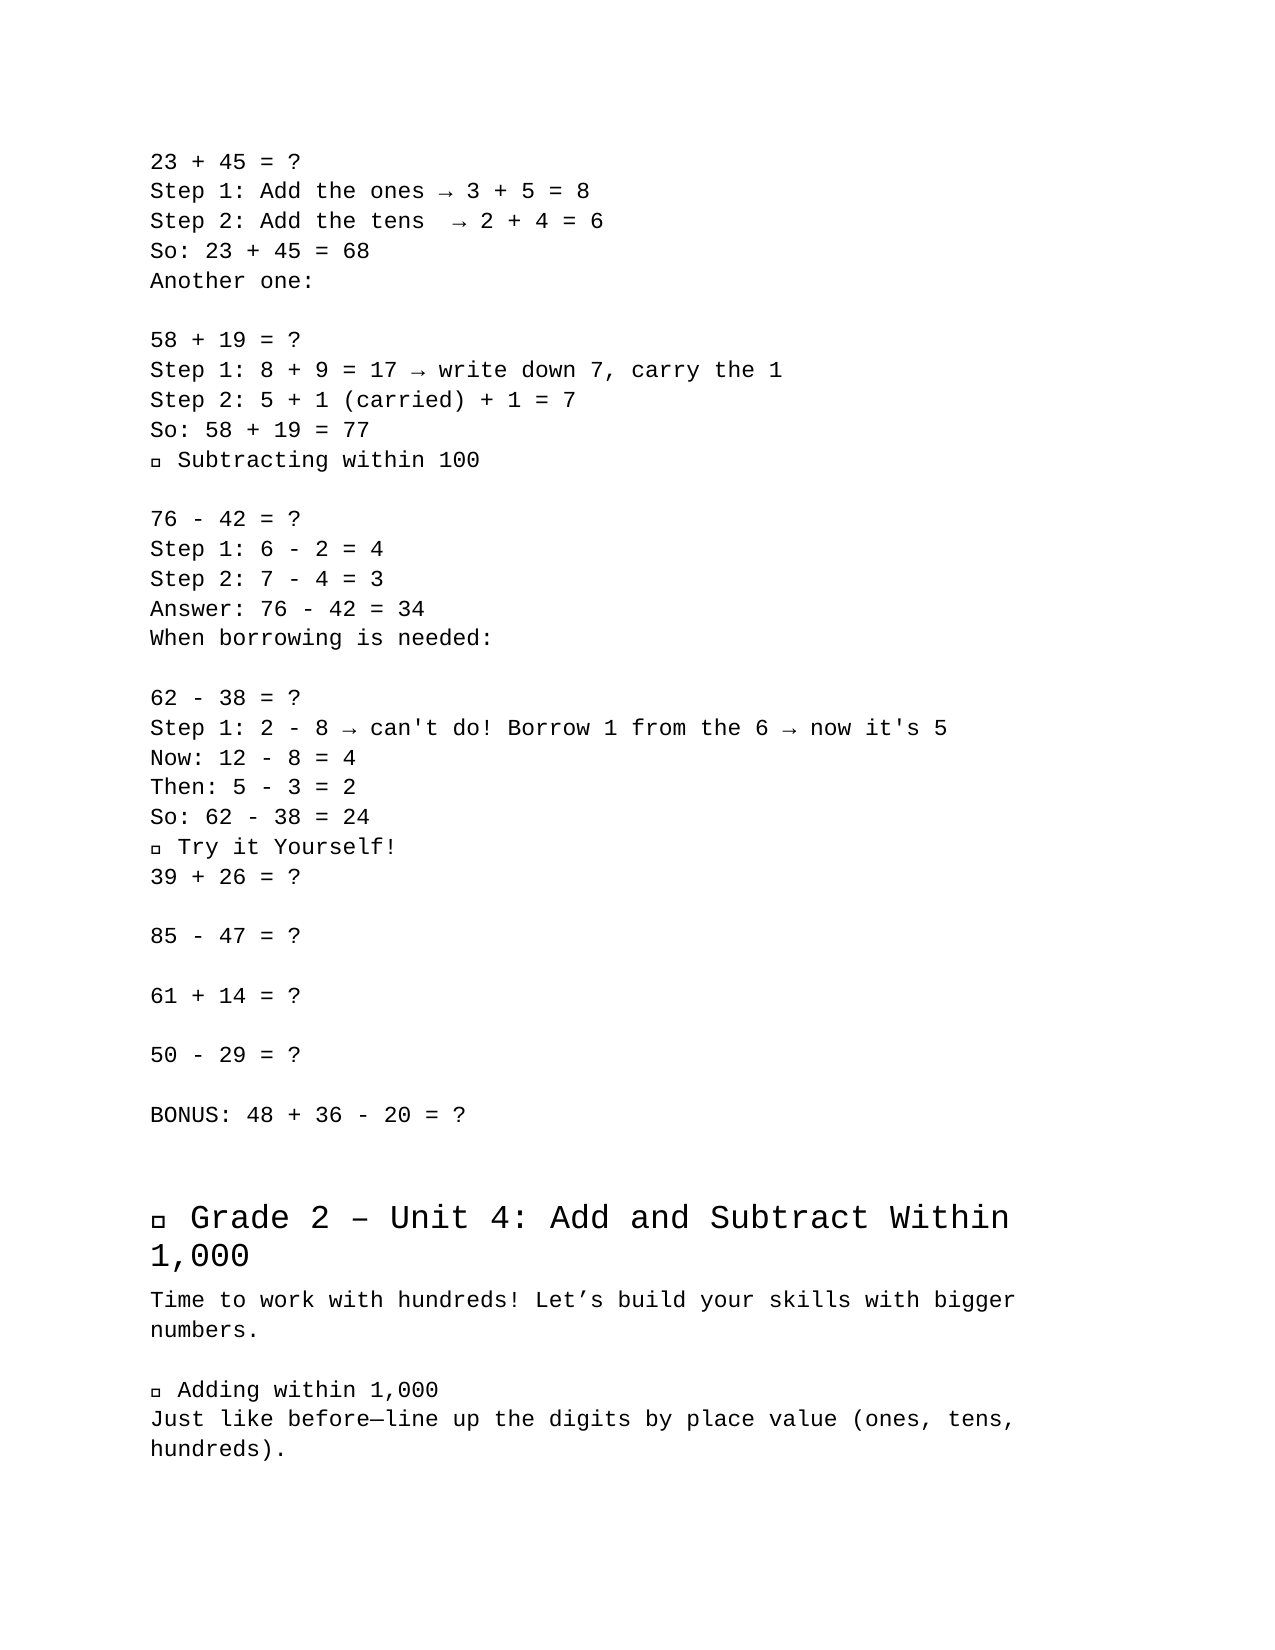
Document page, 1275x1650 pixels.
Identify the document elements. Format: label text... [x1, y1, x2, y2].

text Another one: [150, 269, 1125, 295]
text Time to work with hundreds! Let’s build your skills with bigger numbers. [150, 1288, 1125, 1344]
text Now: 12 - 8 = 4 [150, 746, 1125, 772]
text 61 + 14 = ? [150, 984, 1125, 1010]
text 39 + 26 = ? [150, 865, 1125, 891]
text Step 1: 8 + 9 = 17 → write down 7, carry the 1 [150, 358, 1125, 384]
text So: 62 - 38 = 24 [150, 805, 1125, 831]
text Step 1: Add the ones → 3 + 5 = 8 [150, 180, 1125, 206]
text 85 - 47 = ? [150, 924, 1125, 951]
text BONUS: 48 + 36 - 20 = ? [150, 1103, 1125, 1129]
text Step 1: 6 - 2 = 4 [150, 537, 1125, 563]
text Then: 5 - 3 = 2 [150, 776, 1125, 802]
text So: 58 + 19 = 77 [150, 418, 1125, 444]
text 62 - 38 = ? [150, 686, 1125, 712]
text Step 2: 7 - 4 = 3 [150, 567, 1125, 593]
text ➖ Subtracting within 100 [150, 448, 1125, 474]
text Step 1: 2 - 8 → can't do! Borrow 1 from the 6 → now it's 5 [150, 716, 1125, 742]
text So: 23 + 45 = 68 [150, 239, 1125, 265]
subtitle 📘 Grade 2 – Unit 4: Add and Subtract Within 1,000 [150, 1200, 1125, 1276]
text Step 2: Add the tens → 2 + 4 = 6 [150, 209, 1125, 236]
text 23 + 45 = ? [150, 150, 1125, 176]
text Just like before—line up the digits by place value (ones, tens, hundreds). [150, 1408, 1125, 1463]
text 58 + 19 = ? [150, 329, 1125, 355]
text 🧠 Try it Yourself! [150, 835, 1125, 861]
text Step 2: 5 + 1 (carried) + 1 = 7 [150, 388, 1125, 414]
text Answer: 76 - 42 = 34 [150, 597, 1125, 623]
text 76 - 42 = ? [150, 507, 1125, 533]
text When borrowing is needed: [150, 627, 1125, 653]
text ➕ Adding within 1,000 [150, 1378, 1125, 1404]
text 50 - 29 = ? [150, 1044, 1125, 1070]
